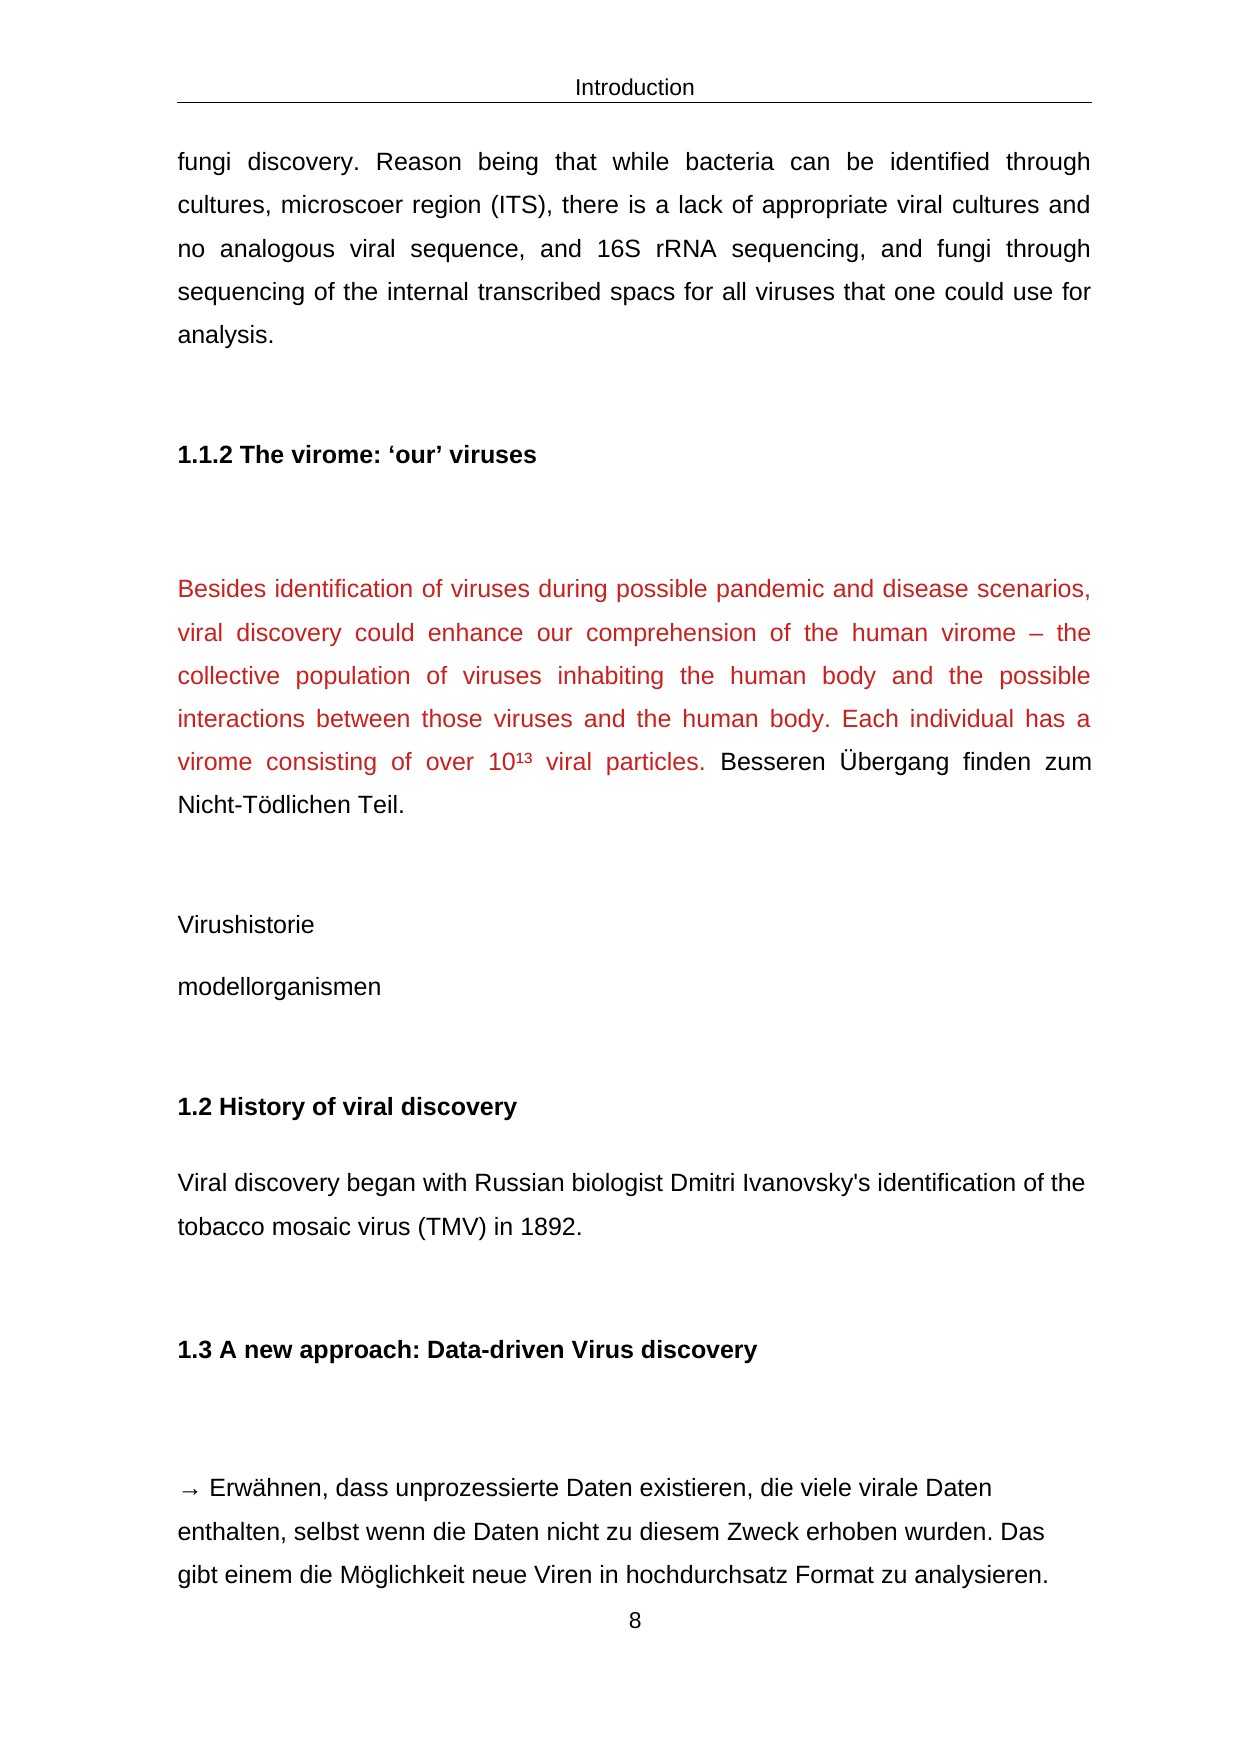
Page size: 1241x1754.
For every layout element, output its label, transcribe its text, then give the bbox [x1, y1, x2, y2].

text fungi discovery. Reason being that while bacteria can be identified through cultures, microscoer region (ITS), there is a lack of appropriate viral cultures and no analogous viral sequence, and 16S rRNA sequencing, and fungi through sequencing of the internal transcribed spacs for all viruses that one could use for analysis. [177, 147, 1092, 349]
text → Erwähnen, dass unprozessierte Daten existieren, die viele virale Daten enthalten, selbst wenn die Daten nicht zu diesem Zweck erhoben wurden. Das gibt einem die Möglichkeit neue Viren in hochdurchsatz Format zu analysieren. [177, 1473, 1092, 1588]
text Viral discovery began with Russian biologist Dmitri Ivanovsky's identification of the tobacco mosaic virus (TMV) in 1892. [177, 1168, 1092, 1240]
text Besides identification of viruses during possible pandemic and disease scenarios, viral discovery could enhance our comprehension of the human virome – the collective population of viruses inhabiting the human body and the possible interactions between those viruses and the human body. Each individual has a virome consisting of over 10¹³ viral particles. Besseren Übergang finden zum Nicht-Tödlichen Teil. [177, 574, 1092, 819]
text Virushistorie [177, 910, 1092, 939]
subtitle 1.1.2 The virome: ‘our’ viruses [177, 440, 1092, 469]
subtitle 1.2 History of viral discovery [177, 1092, 1092, 1121]
subtitle 1.3 A new approach: Data-driven Virus discovery [177, 1335, 1092, 1364]
text modellorganismen [177, 972, 1092, 1001]
